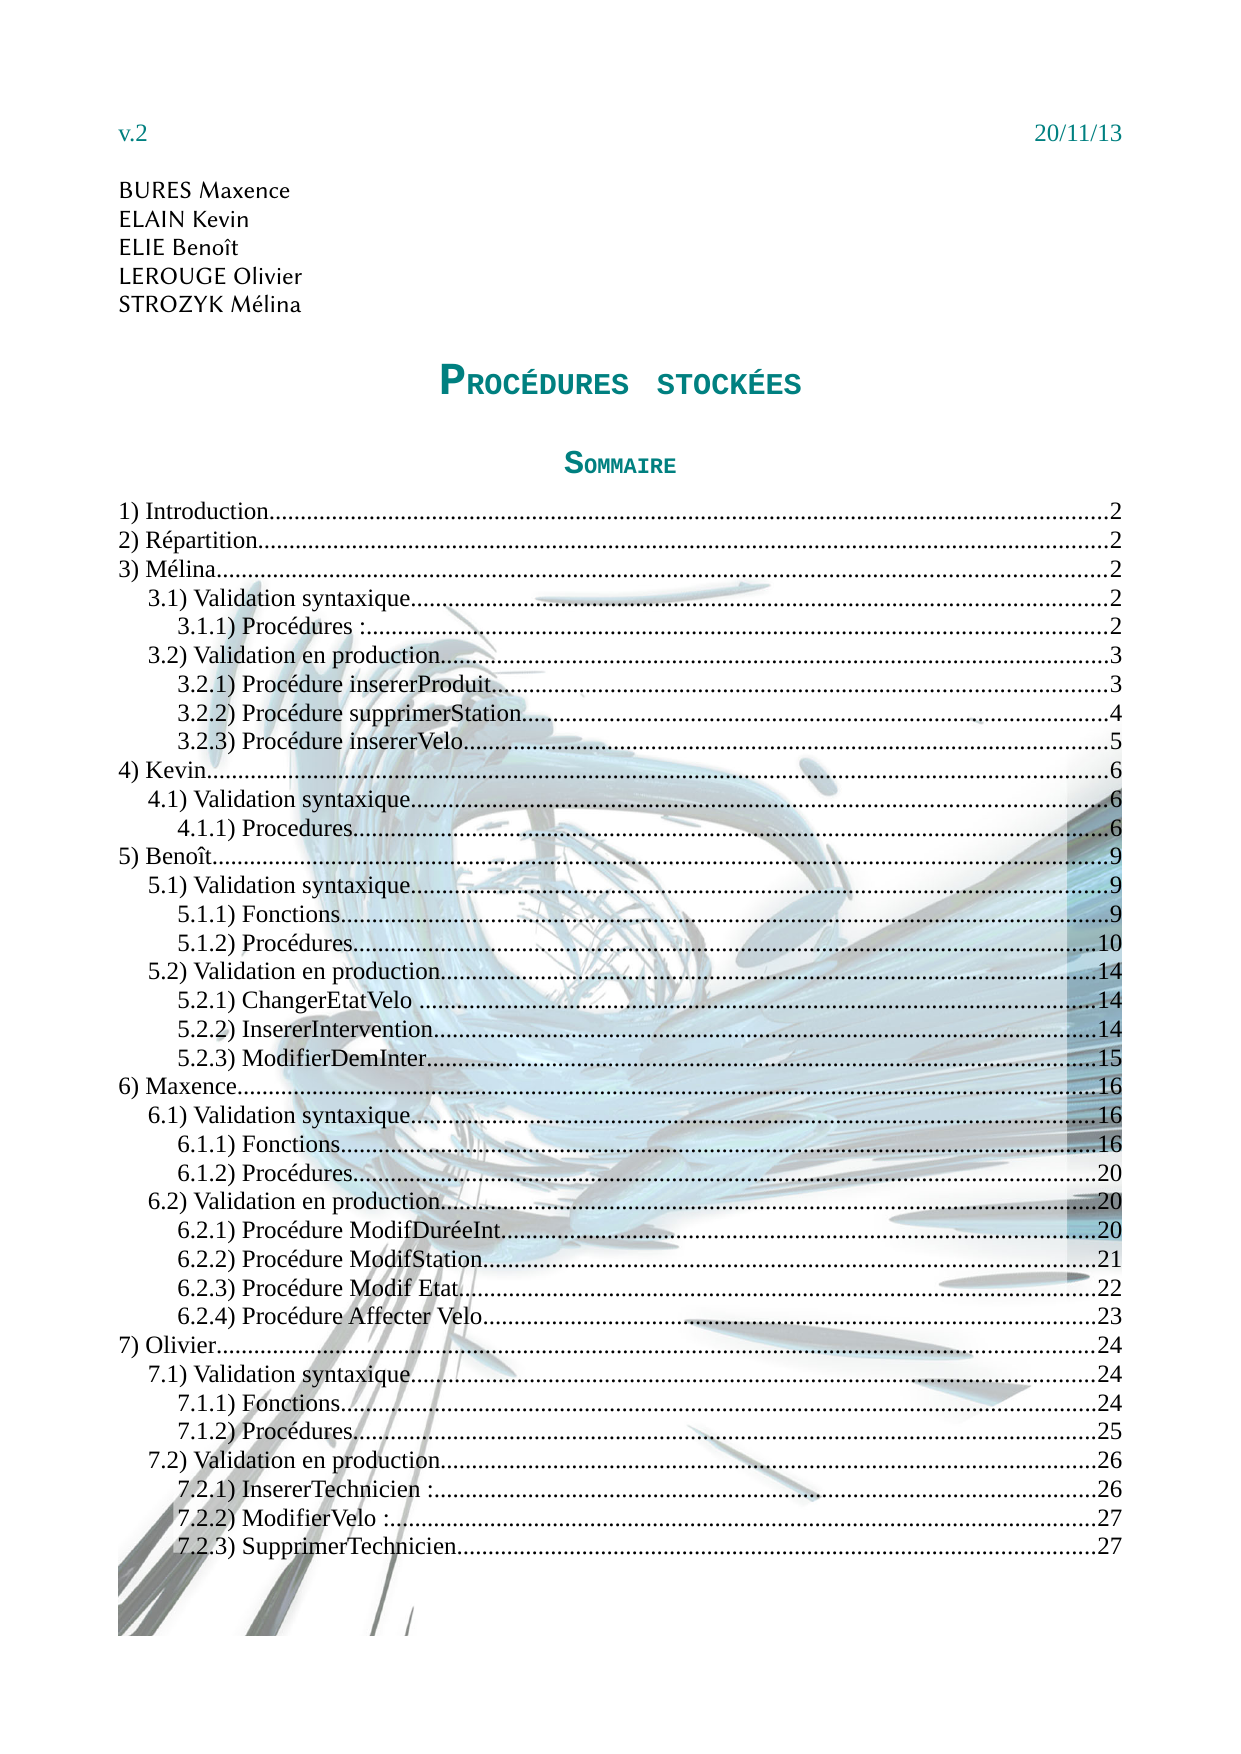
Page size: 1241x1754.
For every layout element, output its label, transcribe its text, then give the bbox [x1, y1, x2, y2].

subtitle Procédures stockées [118, 357, 1122, 408]
text 6.1) Validation syntaxique 16 [148, 1100, 1122, 1129]
text 6.2.3) Procédure Modif Etat 22 [177, 1273, 1122, 1301]
text 1) Introduction 2 [118, 496, 1122, 525]
text 5) Benoît 9 [118, 841, 1122, 870]
picture [118, 118, 1122, 176]
text 3.1) Validation syntaxique 2 [148, 583, 1122, 611]
picture [118, 1359, 1122, 1636]
subtitle Sommaire [118, 446, 1122, 484]
picture [118, 784, 177, 841]
text 3.2) Validation en production 3 [148, 640, 1122, 669]
text 3.1.1) Procédures : 2 [177, 611, 1122, 640]
picture [118, 319, 1122, 357]
text 6.2.4) Procédure Affecter Velo 23 [177, 1301, 1122, 1330]
text 4) Kevin 6 [118, 755, 1122, 784]
picture [118, 583, 177, 755]
text 7.2.2) ModifierVelo : 27 [177, 1503, 1122, 1531]
text 3) Mélina 2 [118, 554, 1122, 583]
text 6.2.2) Procédure ModifStation 21 [177, 1244, 1122, 1273]
text 4.1.1) Procedures 6 [177, 813, 1122, 841]
picture [118, 408, 1122, 446]
text 2) Répartition 2 [118, 525, 1122, 554]
text 7.2) Validation en production 26 [148, 1445, 1122, 1474]
text 3.2.1) Procédure insererProduit 3 [177, 669, 1122, 698]
text 6.2) Validation en production 20 [148, 1186, 1122, 1215]
text 5.1.2) Procédures 10 [177, 928, 1122, 956]
text 7.2.1) InsererTechnicien : 26 [177, 1474, 1122, 1503]
text 3.2.3) Procédure insererVelo 5 [177, 726, 1122, 755]
picture [118, 1100, 177, 1330]
text 5.1.1) Fonctions 9 [177, 899, 1122, 928]
text 5.2.2) InsererIntervention 14 [177, 1014, 1122, 1043]
text 5.2) Validation en production 14 [148, 956, 1122, 985]
text 6.2.1) Procédure ModifDuréeInt 20 [177, 1215, 1122, 1244]
text 7) Olivier 24 [118, 1330, 1122, 1359]
text 6) Maxence 16 [118, 1071, 1122, 1100]
text BURES Maxence ELAIN Kevin ELIE Benoît LEROUGE Olivier STROZYK Mélina [118, 176, 1122, 319]
text 7.1) Validation syntaxique 24 [148, 1359, 1122, 1388]
picture [118, 870, 177, 1071]
text 3.2.2) Procédure supprimerStation 4 [177, 698, 1122, 726]
text 4.1) Validation syntaxique 6 [148, 784, 1122, 813]
text 5.2.3) ModifierDemInter 15 [177, 1043, 1122, 1071]
text 6.1.2) Procédures 20 [177, 1158, 1122, 1186]
text 7.1.1) Fonctions 24 [177, 1388, 1122, 1416]
text 5.1) Validation syntaxique 9 [148, 870, 1122, 899]
text 7.2.3) SupprimerTechnicien 27 [177, 1531, 1122, 1560]
text 6.1.1) Fonctions 16 [177, 1129, 1122, 1158]
picture [118, 484, 1122, 496]
text 5.2.1) ChangerEtatVelo 14 [177, 985, 1122, 1014]
text 7.1.2) Procédures 25 [177, 1416, 1122, 1445]
